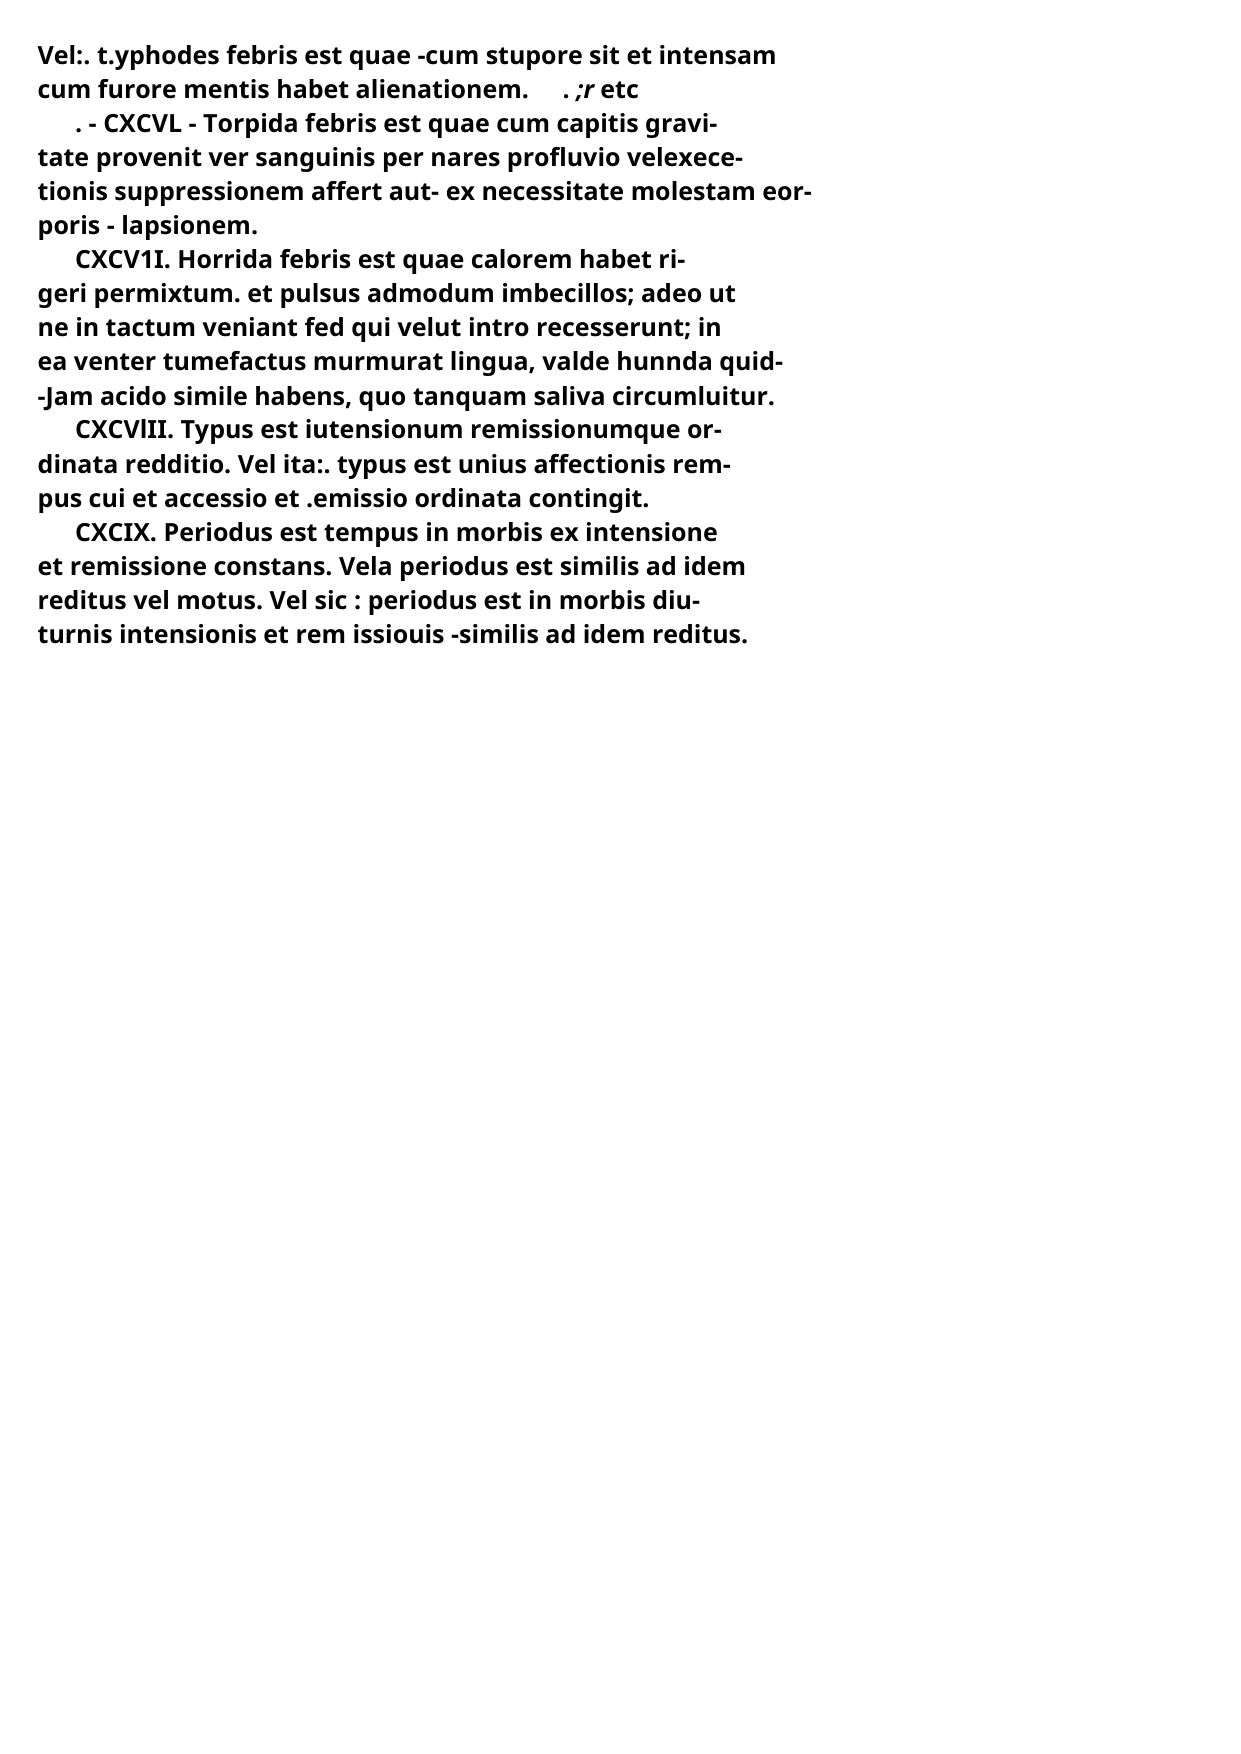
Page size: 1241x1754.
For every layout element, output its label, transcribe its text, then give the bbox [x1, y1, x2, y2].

text CXCVlII. Typus est iutensionum remissionumque or- dinata redditio. Vel ita:. typus est unius affectionis rem- pus cui et accessio et .emissio ordinata contingit. [37, 412, 1203, 514]
text Vel:. t.yphodes febris est quae -cum stupore sit et intensam cum furore mentis habet alienationem. . ;r etc [37, 37, 1203, 106]
text . - CXCVL - Torpida febris est quae cum capitis gravi- tate provenit ver sanguinis per nares profluvio velexece- tionis suppressionem affert aut- ex necessitate molestam eor- poris - lapsionem. [37, 106, 1203, 242]
text CXCV1I. Horrida febris est quae calorem habet ri- geri permixtum. et pulsus admodum imbecillos; adeo ut ne in tactum veniant fed qui velut intro recesserunt; in ea venter tumefactus murmurat lingua, valde hunnda quid- -Jam acido simile habens, quo tanquam saliva circumluitur. [37, 242, 1203, 412]
text CXCIX. Periodus est tempus in morbis ex intensione et remissione constans. Vela periodus est similis ad idem reditus vel motus. Vel sic : periodus est in morbis diu- turnis intensionis et rem issiouis -similis ad idem reditus. [37, 514, 1203, 651]
